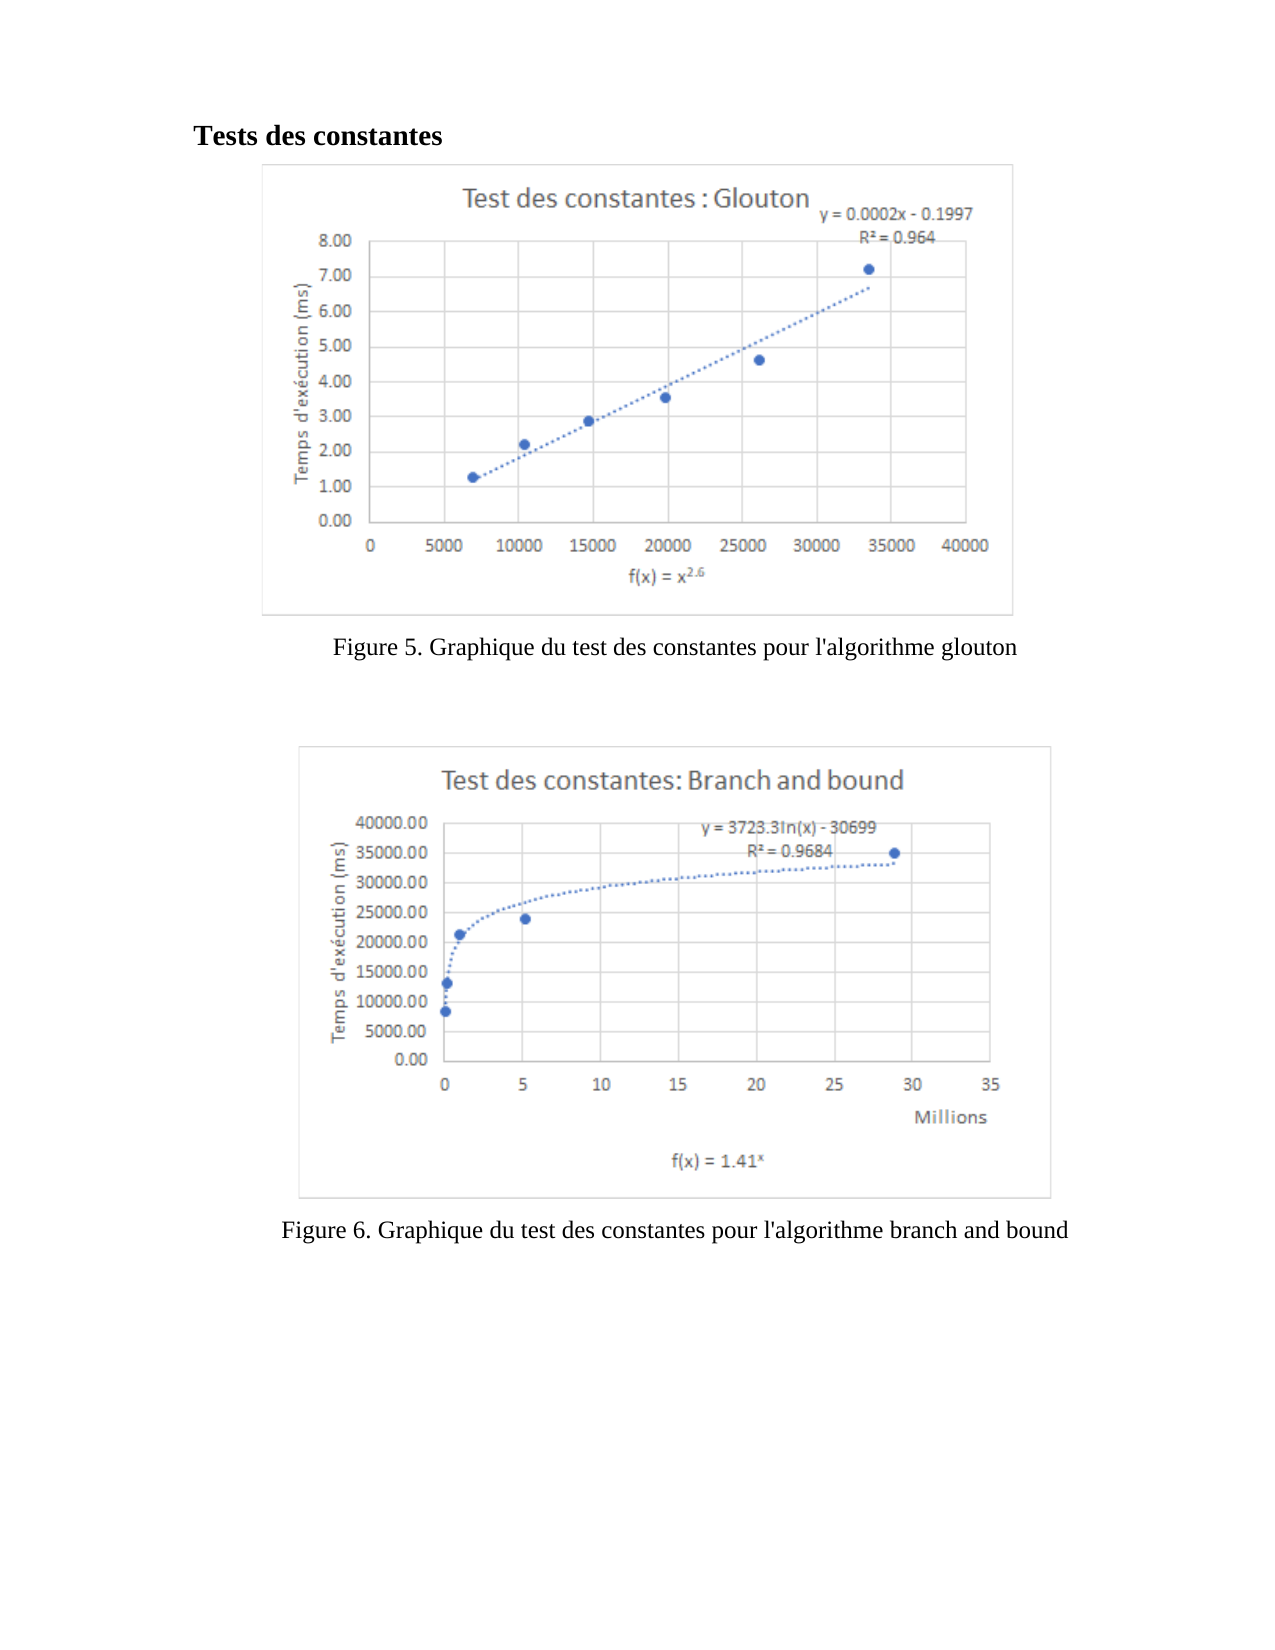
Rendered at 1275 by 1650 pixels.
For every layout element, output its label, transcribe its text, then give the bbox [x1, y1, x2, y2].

picture [298, 746, 1052, 1199]
list Figure 6. Graphique du test des constantes pour l'algorithme branch and bound [118, 1215, 1157, 1243]
list Tests des constantes [118, 118, 1157, 152]
picture [261, 164, 1014, 616]
list Figure 5. Graphique du test des constantes pour l'algorithme glouton [118, 632, 1157, 661]
